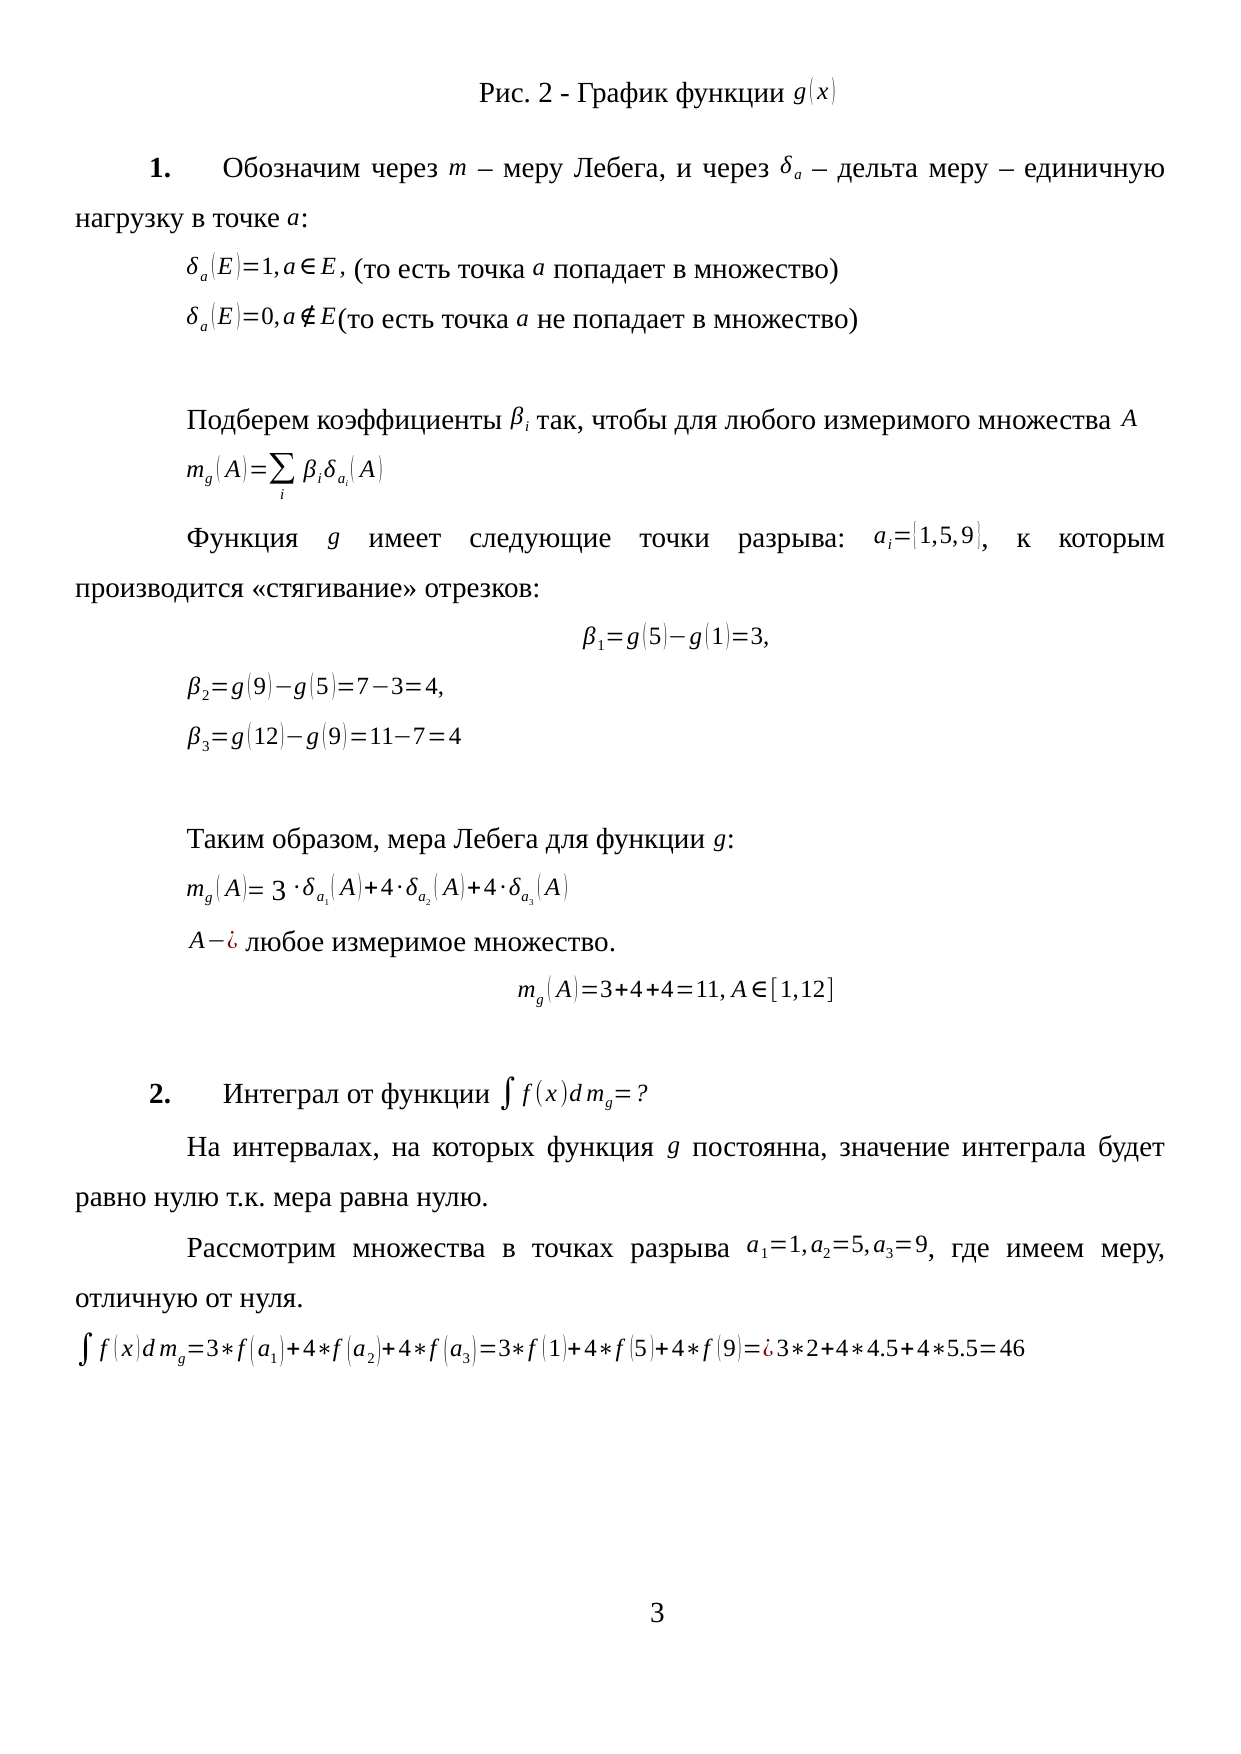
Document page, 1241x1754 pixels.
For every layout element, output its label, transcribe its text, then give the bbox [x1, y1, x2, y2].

list Рассмотрим множества в точках разрыва , где имеем меру, отличную от нуля. [75, 1230, 1165, 1313]
list Функция имеет следующие точки разрыва: , к которым производится «стягивание» отрезков: [75, 520, 1165, 604]
list (то есть точка не попадает в множество) [186, 301, 1165, 335]
list Интеграл от функции [149, 1075, 1165, 1112]
list (то есть точка попадает в множество) [186, 251, 1165, 284]
list Подберем коэффициенты так, чтобы для любого измеримого множества [186, 402, 1165, 435]
list На интервалах, на которых функция постоянна, значение интеграла будет равно нулю т.к. мера равна нулю. [75, 1129, 1165, 1213]
list = 3 [186, 872, 1165, 907]
list любое измеримое множество. [186, 924, 1165, 957]
list Таким образом, мера Лебега для функции : [186, 822, 1165, 855]
text Рис. 2 - График функции [75, 75, 1165, 108]
list Обозначим через – меру Лебега, и через – дельта меру – единичную нагрузку в точке : [75, 150, 1165, 234]
